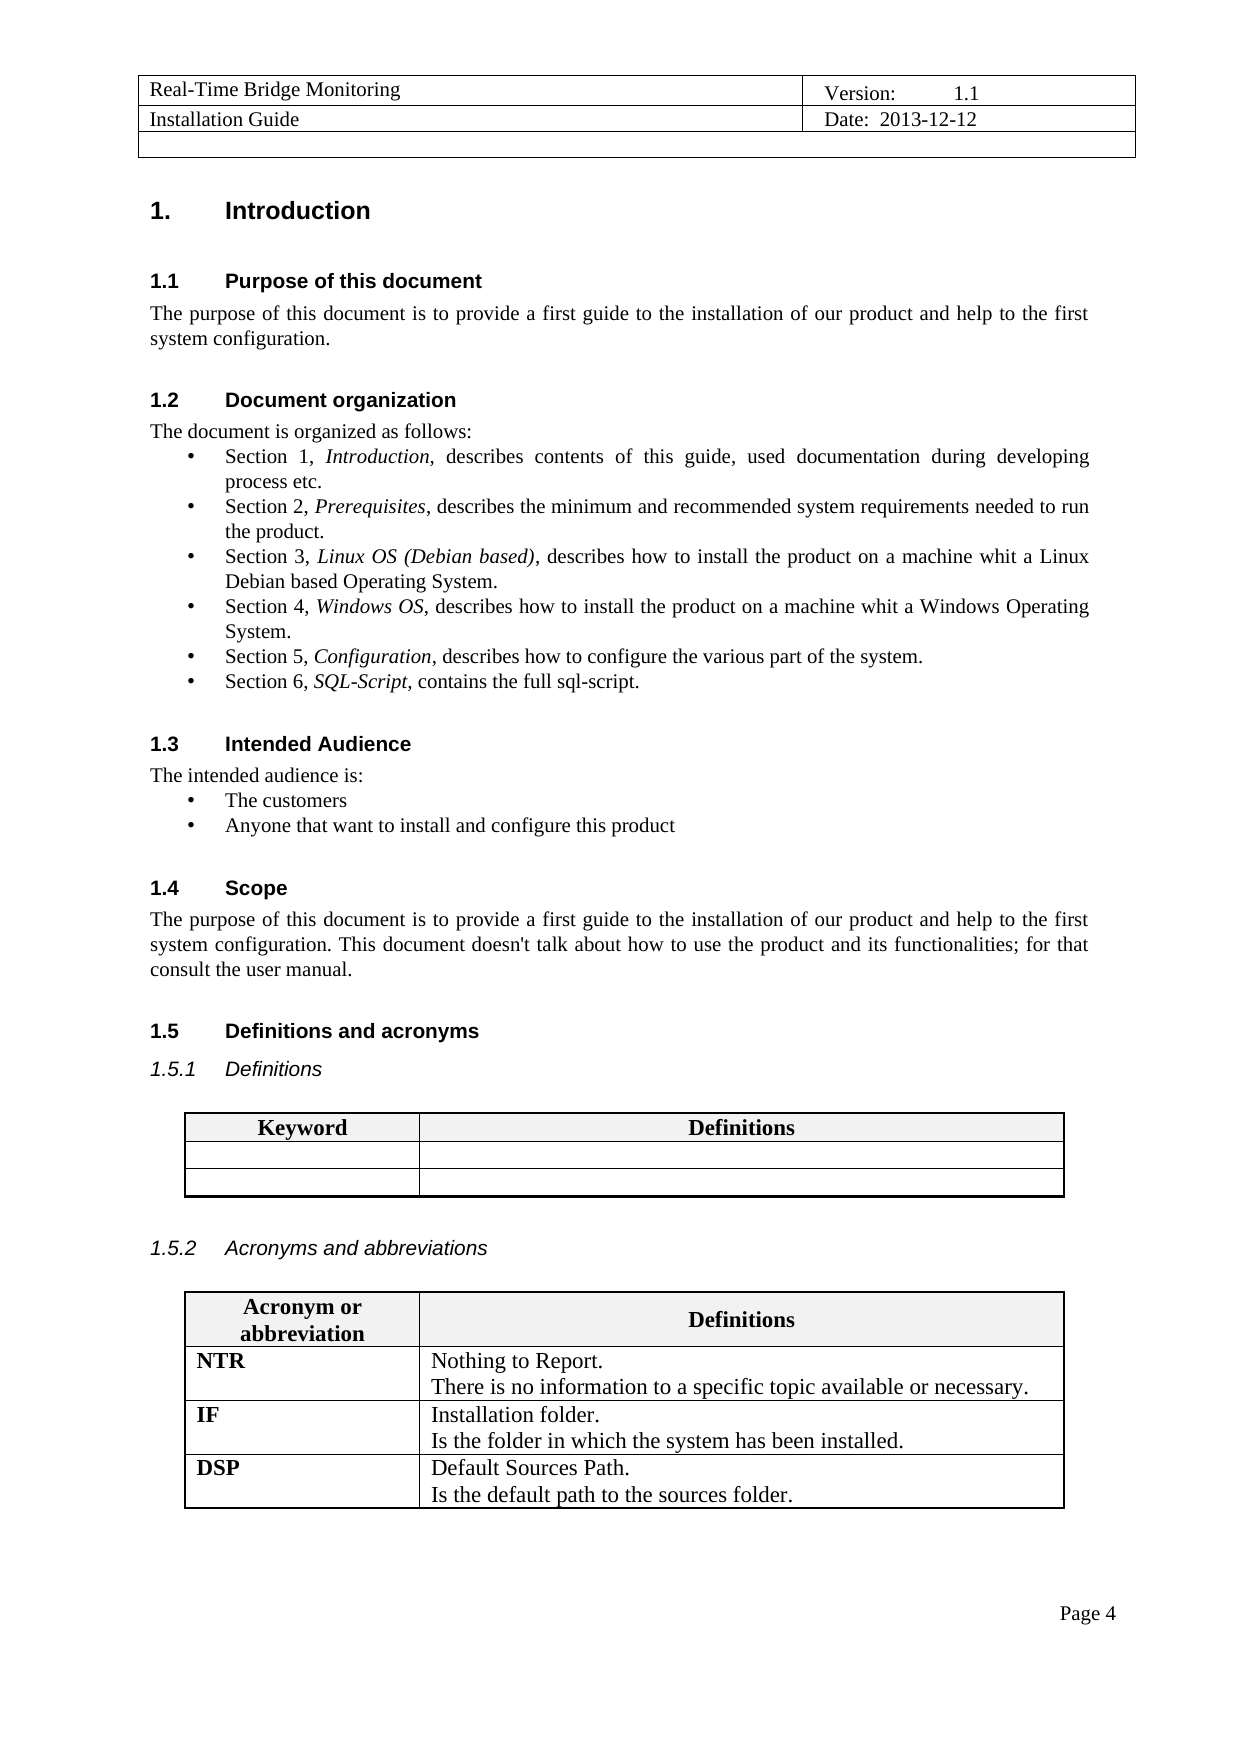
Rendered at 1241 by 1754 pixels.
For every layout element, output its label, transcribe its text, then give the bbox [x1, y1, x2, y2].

subtitle Definitions [150, 1056, 1090, 1081]
list Anyone that want to install and configure this product [187, 812, 1090, 837]
list Section 2, Prerequisites, describes the minimum and recommended system requirements needed to run the product. [187, 493, 1090, 543]
list Section 6, SQL-Script, contains the full sql-script. [187, 668, 1090, 693]
table_cell [420, 1142, 1063, 1168]
table_header Keyword [186, 1114, 419, 1141]
table_cell Installation folder. Is the folder in which the system has been installed. [420, 1401, 1063, 1453]
table_cell Nothing to Report. There is no information to a specific topic available or necessary. [420, 1347, 1063, 1400]
table_cell IF [186, 1401, 419, 1453]
table_cell NTR [186, 1347, 419, 1400]
table_cell DSP [186, 1455, 419, 1507]
subtitle Purpose of this document [150, 268, 1090, 293]
subtitle Intended Audience [150, 731, 1090, 756]
text The intended audience is: [150, 762, 1090, 787]
text The document is organized as follows: [150, 418, 1090, 443]
table_cell Default Sources Path. Is the default path to the sources folder. [420, 1455, 1063, 1507]
table_header Acronym or abbreviation [186, 1293, 419, 1346]
subtitle Definitions and acronyms [150, 1018, 1090, 1043]
table_cell [186, 1142, 419, 1168]
table_header Definitions [420, 1114, 1063, 1141]
list Section 4, Windows OS, describes how to install the product on a machine whit a Windows Operating System. [187, 593, 1090, 643]
list Section 5, Configuration, describes how to configure the various part of the system. [187, 643, 1090, 668]
table_cell [186, 1169, 419, 1195]
table_cell [420, 1169, 1063, 1195]
list The customers [187, 787, 1090, 812]
subtitle Document organization [150, 387, 1090, 412]
subtitle Introduction [150, 196, 1090, 224]
table_header Definitions [420, 1293, 1063, 1346]
subtitle Acronyms and abbreviations [150, 1235, 1090, 1260]
subtitle Scope [150, 874, 1090, 899]
text The purpose of this document is to provide a first guide to the installation of our product and help to the first system configuration. [150, 299, 1090, 349]
list Section 3, Linux OS (Debian based), describes how to install the product on a machine whit a Linux Debian based Operating System. [187, 543, 1090, 593]
list Section 1, Introduction, describes contents of this guide, used documentation during developing process etc. [187, 443, 1090, 493]
text The purpose of this document is to provide a first guide to the installation of our product and help to the first system configuration. This document doesn't talk about how to use the product and its functionalities; for that consult the user manual. [150, 906, 1090, 981]
